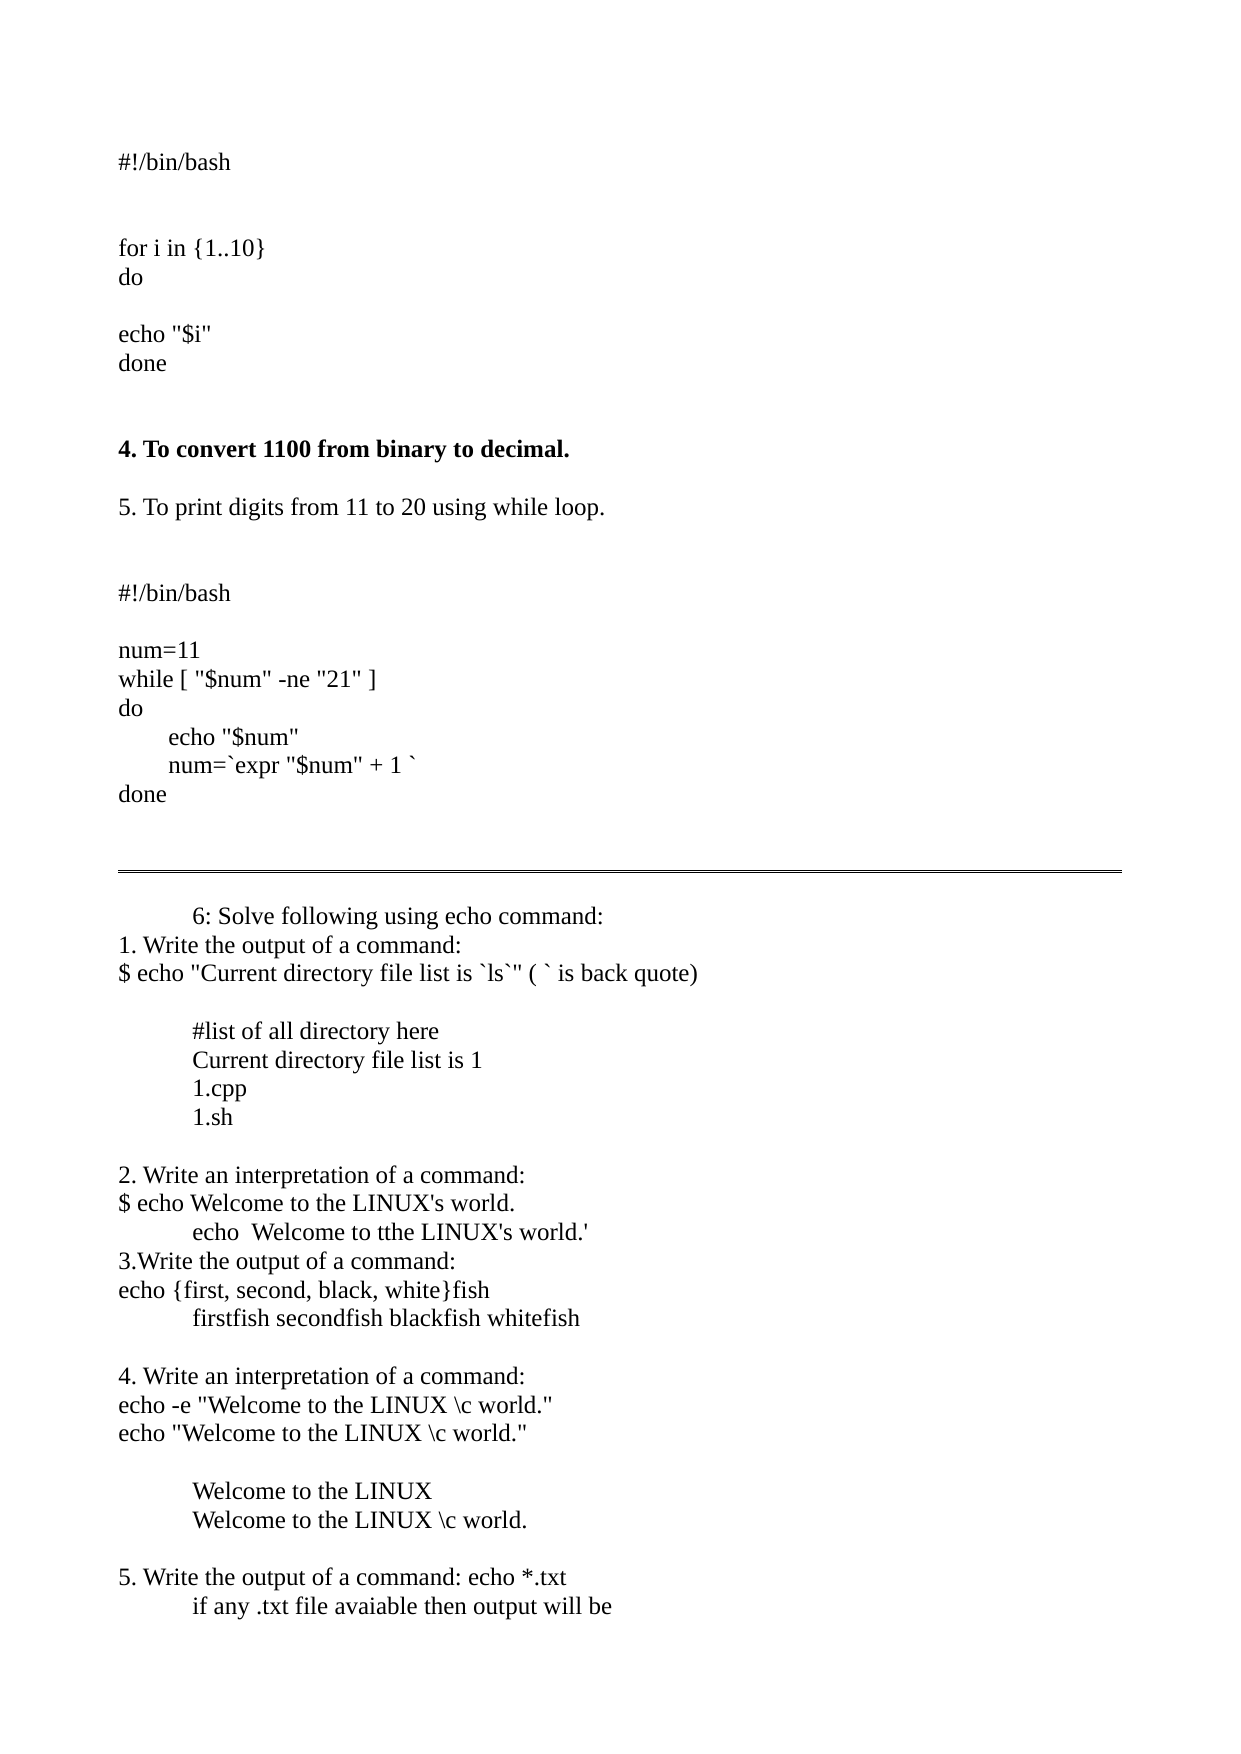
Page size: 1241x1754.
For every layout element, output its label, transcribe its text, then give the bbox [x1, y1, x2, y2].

text 5. To print digits from 11 to 20 using while loop. [118, 492, 1122, 521]
text #!/bin/bash [118, 578, 1122, 607]
text 4. Write an interpretation of a command: [118, 1361, 1122, 1390]
text Current directory file list is 1 [118, 1045, 1122, 1073]
text 1.cpp [118, 1073, 1122, 1102]
text do [118, 693, 1122, 722]
text 3.Write the output of a command: [118, 1246, 1122, 1275]
text 6: Solve following using echo command: [118, 901, 1122, 930]
text echo "Welcome to the LINUX \c world." [118, 1418, 1122, 1447]
text 5. Write the output of a command: echo *.txt [118, 1562, 1122, 1591]
text done [118, 779, 1122, 808]
text do [118, 262, 1122, 291]
text #list of all directory here [118, 1016, 1122, 1045]
text for i in {1..10} [118, 233, 1122, 262]
text num=`expr "$num" + 1 ` [118, 751, 1122, 779]
text 1.sh [118, 1102, 1122, 1131]
text 1. Write the output of a command: [118, 930, 1122, 958]
text num=11 [118, 636, 1122, 664]
text echo {first, second, black, white}fish [118, 1275, 1122, 1303]
text if any .txt file avaiable then output will be [118, 1591, 1122, 1620]
text while [ "$num" -ne "21" ] [118, 664, 1122, 693]
text echo Welcome to tthe LINUX's world.' [118, 1217, 1122, 1246]
text 2. Write an interpretation of a command: [118, 1160, 1122, 1188]
text Welcome to the LINUX [118, 1476, 1122, 1505]
text echo -e "Welcome to the LINUX \c world." [118, 1390, 1122, 1418]
text $ echo Welcome to the LINUX's world. [118, 1188, 1122, 1217]
text echo "$i" [118, 319, 1122, 348]
text 4. To convert 1100 from binary to decimal. [118, 434, 1122, 463]
text echo "$num" [118, 722, 1122, 751]
text done [118, 348, 1122, 377]
text $ echo "Current directory file list is `ls`" ( ` is back quote) [118, 958, 1122, 987]
text #!/bin/bash [118, 147, 1122, 176]
text Welcome to the LINUX \c world. [118, 1505, 1122, 1533]
text firstfish secondfish blackfish whitefish [118, 1303, 1122, 1332]
